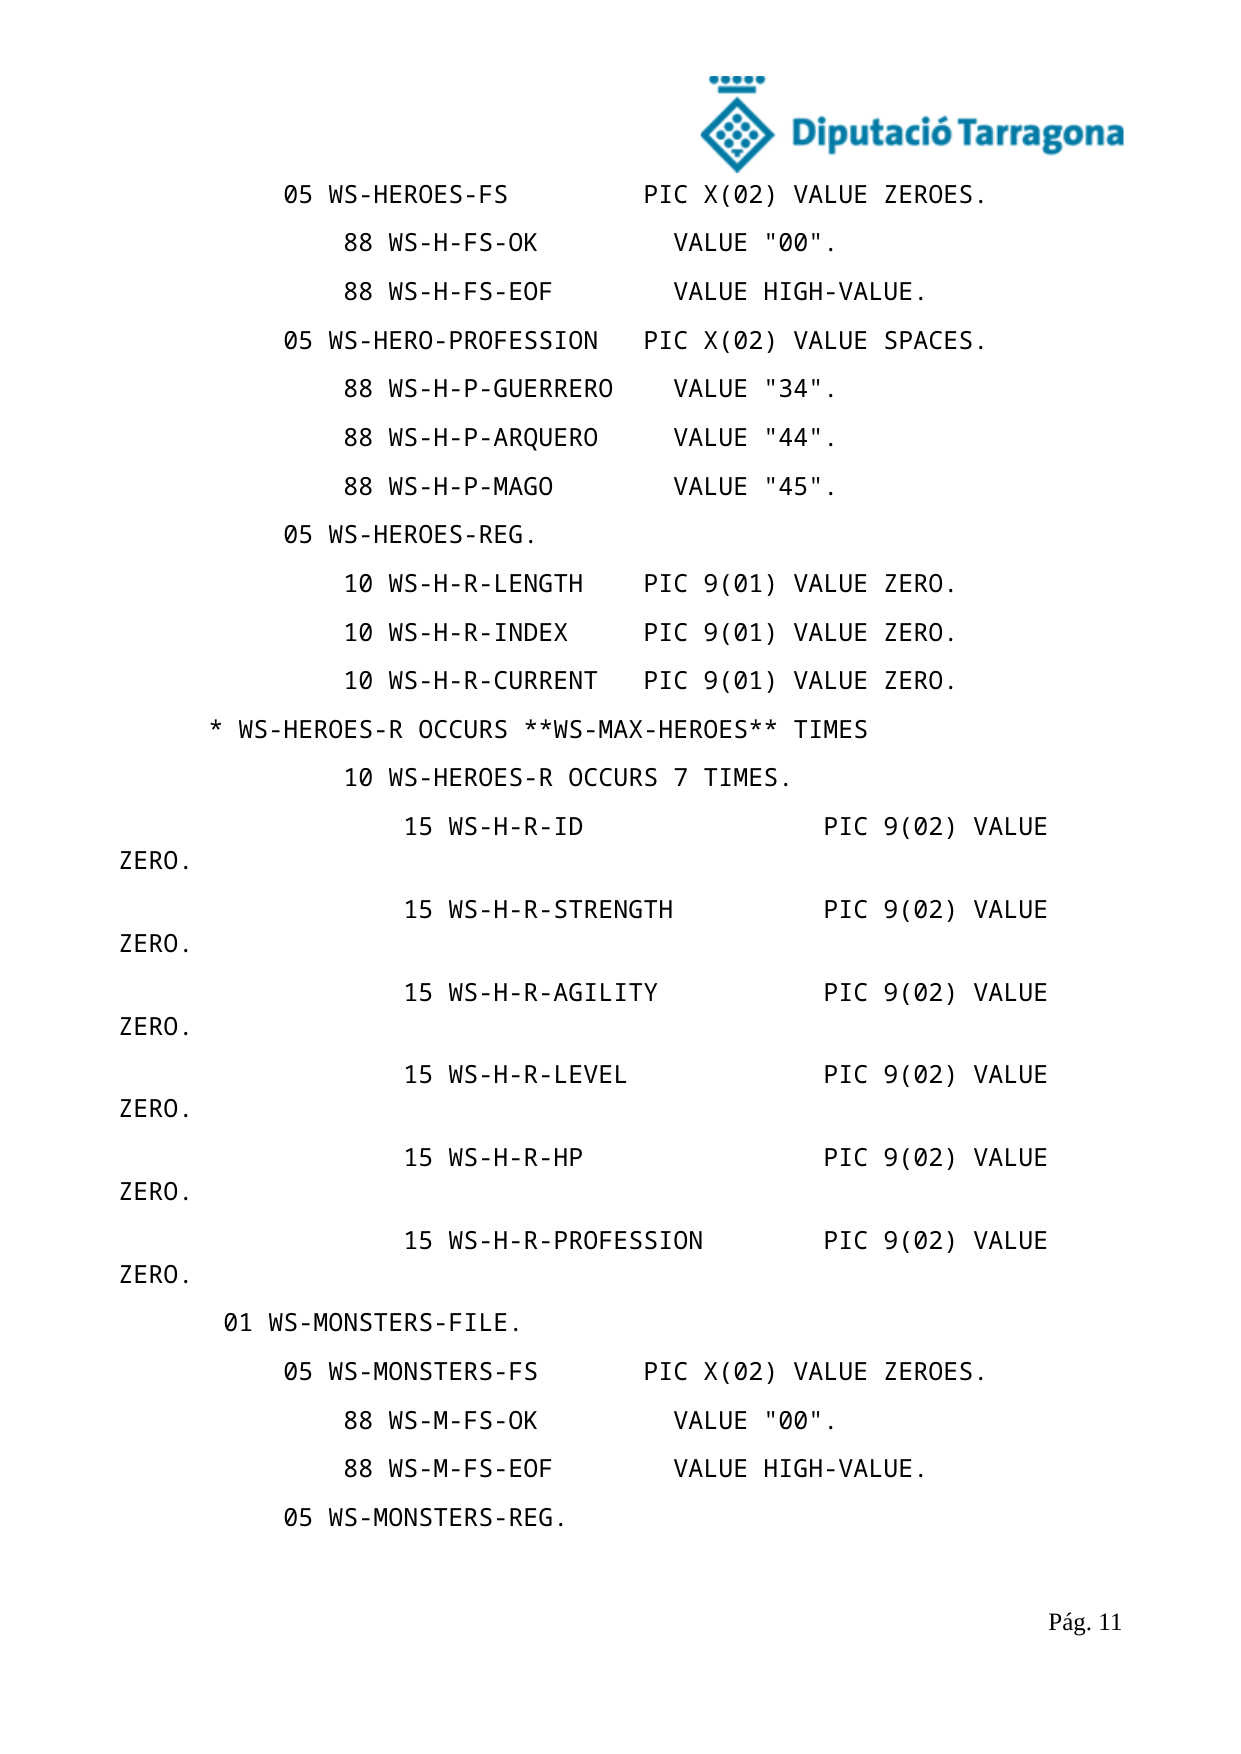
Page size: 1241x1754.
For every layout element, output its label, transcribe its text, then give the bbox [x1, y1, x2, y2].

text 15 WS-H-R-STRENGTH PIC 9(02) VALUE ZERO. [118, 891, 1122, 959]
text 15 WS-H-R-ID PIC 9(02) VALUE ZERO. [118, 809, 1122, 877]
text 01 WS-MONSTERS-FILE. [118, 1305, 1122, 1339]
text 88 WS-H-FS-EOF VALUE HIGH-VALUE. [118, 274, 1122, 308]
text 05 WS-HEROES-REG. [118, 517, 1122, 551]
text 88 WS-M-FS-OK VALUE "00". [118, 1402, 1122, 1436]
text 15 WS-H-R-AGILITY PIC 9(02) VALUE ZERO. [118, 974, 1122, 1042]
picture [700, 76, 1124, 173]
text 15 WS-H-R-LEVEL PIC 9(02) VALUE ZERO. [118, 1057, 1122, 1125]
text 05 WS-MONSTERS-REG. [118, 1499, 1122, 1534]
text 10 WS-H-R-LENGTH PIC 9(01) VALUE ZERO. [118, 566, 1122, 599]
text 88 WS-H-P-GUERRERO VALUE "34". [118, 371, 1122, 405]
text 88 WS-H-P-MAGO VALUE "45". [118, 468, 1122, 502]
text 10 WS-HEROES-R OCCURS 7 TIMES. [118, 760, 1122, 794]
text 88 WS-H-P-ARQUERO VALUE "44". [118, 419, 1122, 454]
text 15 WS-H-R-PROFESSION PIC 9(02) VALUE ZERO. [118, 1222, 1122, 1290]
text 10 WS-H-R-INDEX PIC 9(01) VALUE ZERO. [118, 614, 1122, 648]
text * WS-HEROES-R OCCURS **WS-MAX-HEROES** TIMES [118, 711, 1122, 746]
text 15 WS-H-R-HP PIC 9(02) VALUE ZERO. [118, 1139, 1122, 1208]
text 05 WS-HERO-PROFESSION PIC X(02) VALUE SPACES. [118, 322, 1122, 356]
text 10 WS-H-R-CURRENT PIC 9(01) VALUE ZERO. [118, 663, 1122, 697]
text 05 WS-HEROES-FS PIC X(02) VALUE ZEROES. [118, 176, 1122, 210]
text 88 WS-H-FS-OK VALUE "00". [118, 225, 1122, 259]
text 05 WS-MONSTERS-FS PIC X(02) VALUE ZEROES. [118, 1354, 1122, 1388]
text 88 WS-M-FS-EOF VALUE HIGH-VALUE. [118, 1451, 1122, 1485]
